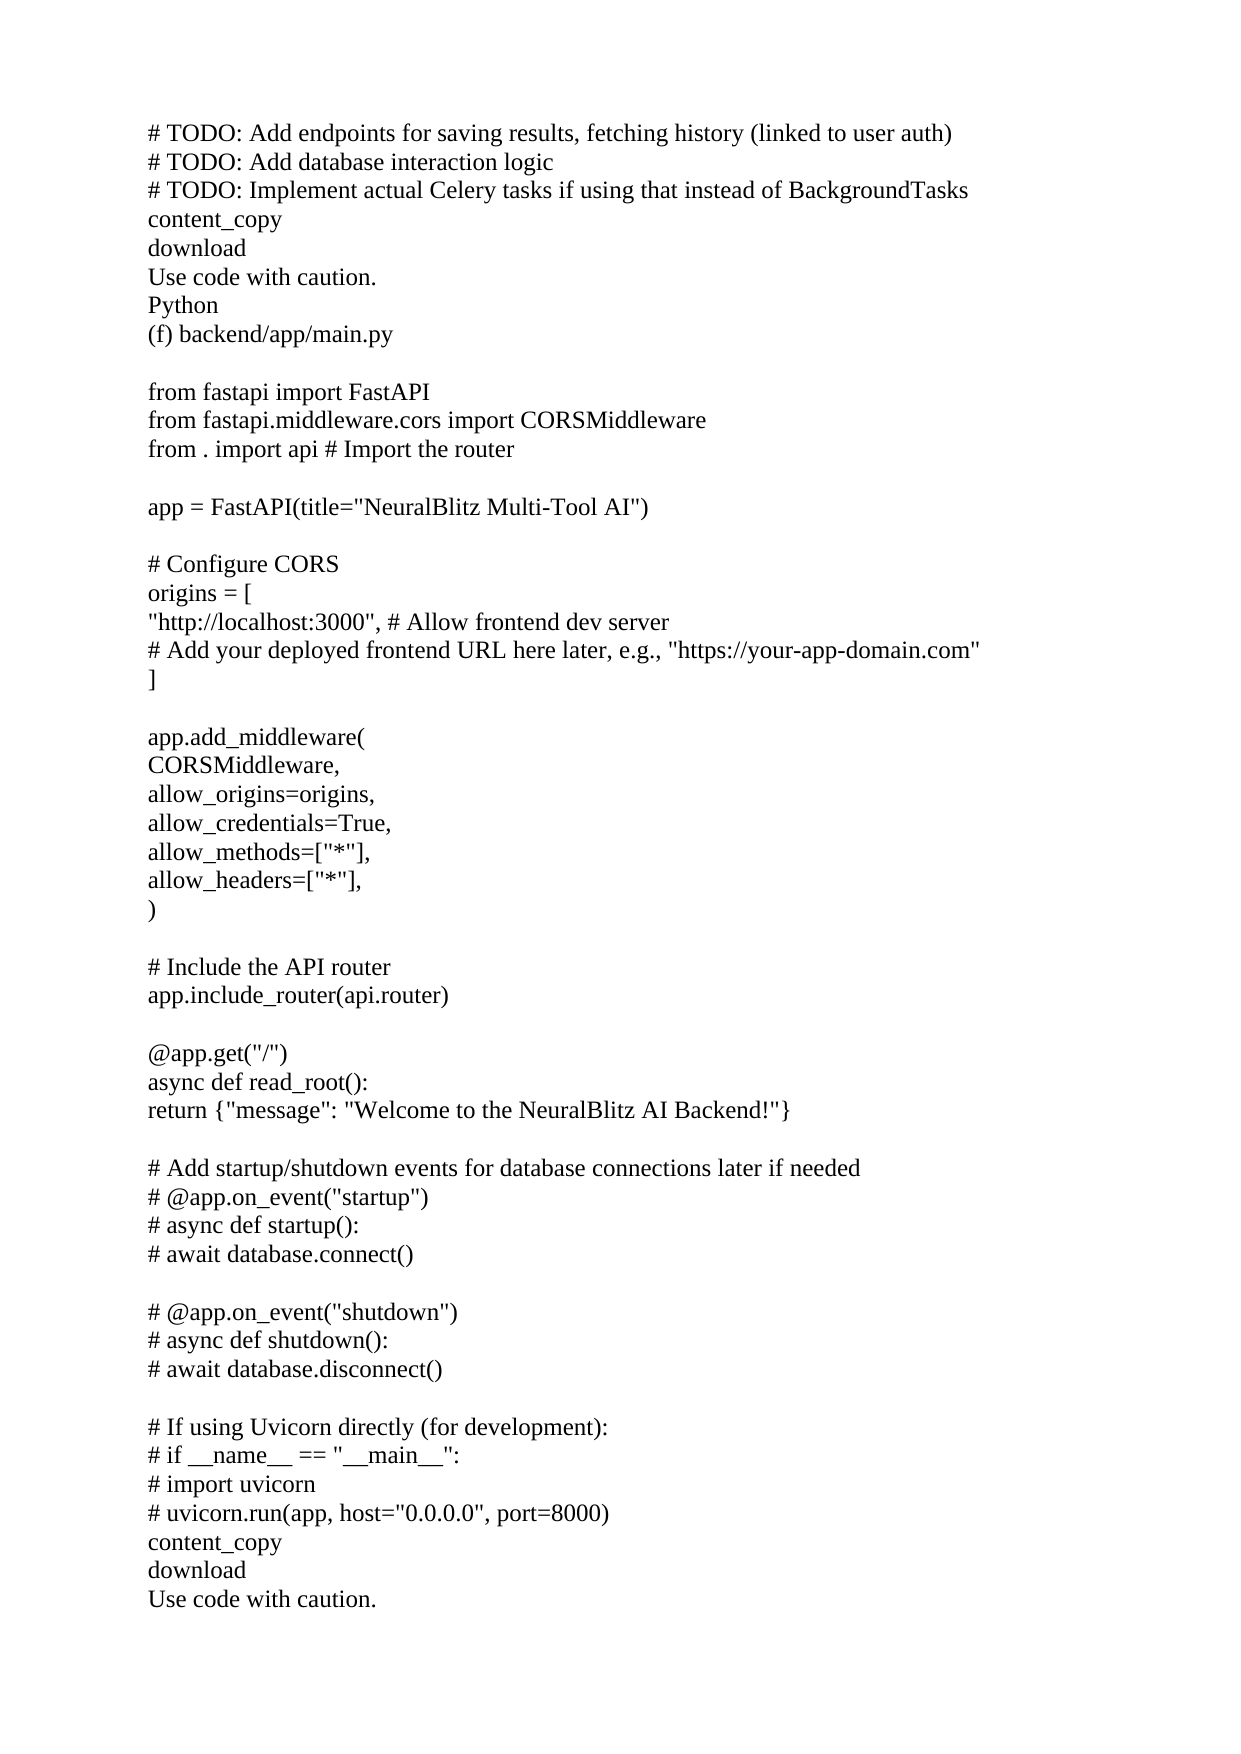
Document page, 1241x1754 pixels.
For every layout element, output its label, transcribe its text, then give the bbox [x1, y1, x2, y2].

text app.add_middleware( [118, 722, 1122, 751]
text # Add startup/shutdown events for database connections later if needed [118, 1153, 1122, 1182]
text from . import api # Import the router [118, 434, 1122, 463]
text # import uvicorn [118, 1469, 1122, 1498]
text # TODO: Add database interaction logic [118, 147, 1122, 176]
text ) [118, 894, 1122, 923]
text # if __name__ == "__main__": [118, 1441, 1122, 1469]
text # Configure CORS [118, 549, 1122, 578]
text # await database.connect() [118, 1239, 1122, 1268]
text download [118, 233, 1122, 262]
text content_copy [118, 204, 1122, 233]
text allow_credentials=True, [118, 808, 1122, 837]
text from fastapi.middleware.cors import CORSMiddleware [118, 406, 1122, 434]
text app = FastAPI(title="NeuralBlitz Multi-Tool AI") [118, 492, 1122, 521]
text # Include the API router [118, 952, 1122, 981]
text download [118, 1556, 1122, 1584]
text # @app.on_event("startup") [118, 1182, 1122, 1211]
text allow_headers=["*"], [118, 866, 1122, 894]
text Use code with caution. [118, 262, 1122, 291]
text app.include_router(api.router) [118, 981, 1122, 1009]
text (f) backend/app/main.py [118, 319, 1122, 348]
text # async def shutdown(): [118, 1326, 1122, 1354]
text # Add your deployed frontend URL here later, e.g., "https://your-app-domain.com" [118, 636, 1122, 664]
text "http://localhost:3000", # Allow frontend dev server [118, 607, 1122, 636]
text async def read_root(): [118, 1067, 1122, 1096]
text # async def startup(): [118, 1211, 1122, 1239]
text # If using Uvicorn directly (for development): [118, 1412, 1122, 1441]
text # @app.on_event("shutdown") [118, 1297, 1122, 1326]
text @app.get("/") [118, 1038, 1122, 1067]
text Python [118, 291, 1122, 319]
text ] [118, 664, 1122, 693]
text # uvicorn.run(app, host="0.0.0.0", port=8000) [118, 1498, 1122, 1527]
text # await database.disconnect() [118, 1354, 1122, 1383]
text Use code with caution. [118, 1584, 1122, 1613]
text return {"message": "Welcome to the NeuralBlitz AI Backend!"} [118, 1096, 1122, 1124]
text from fastapi import FastAPI [118, 377, 1122, 406]
text allow_origins=origins, [118, 779, 1122, 808]
text # TODO: Add endpoints for saving results, fetching history (linked to user auth) [118, 118, 1122, 147]
text CORSMiddleware, [118, 751, 1122, 779]
text content_copy [118, 1527, 1122, 1556]
text allow_methods=["*"], [118, 837, 1122, 866]
text origins = [ [118, 578, 1122, 607]
text # TODO: Implement actual Celery tasks if using that instead of BackgroundTasks [118, 176, 1122, 204]
